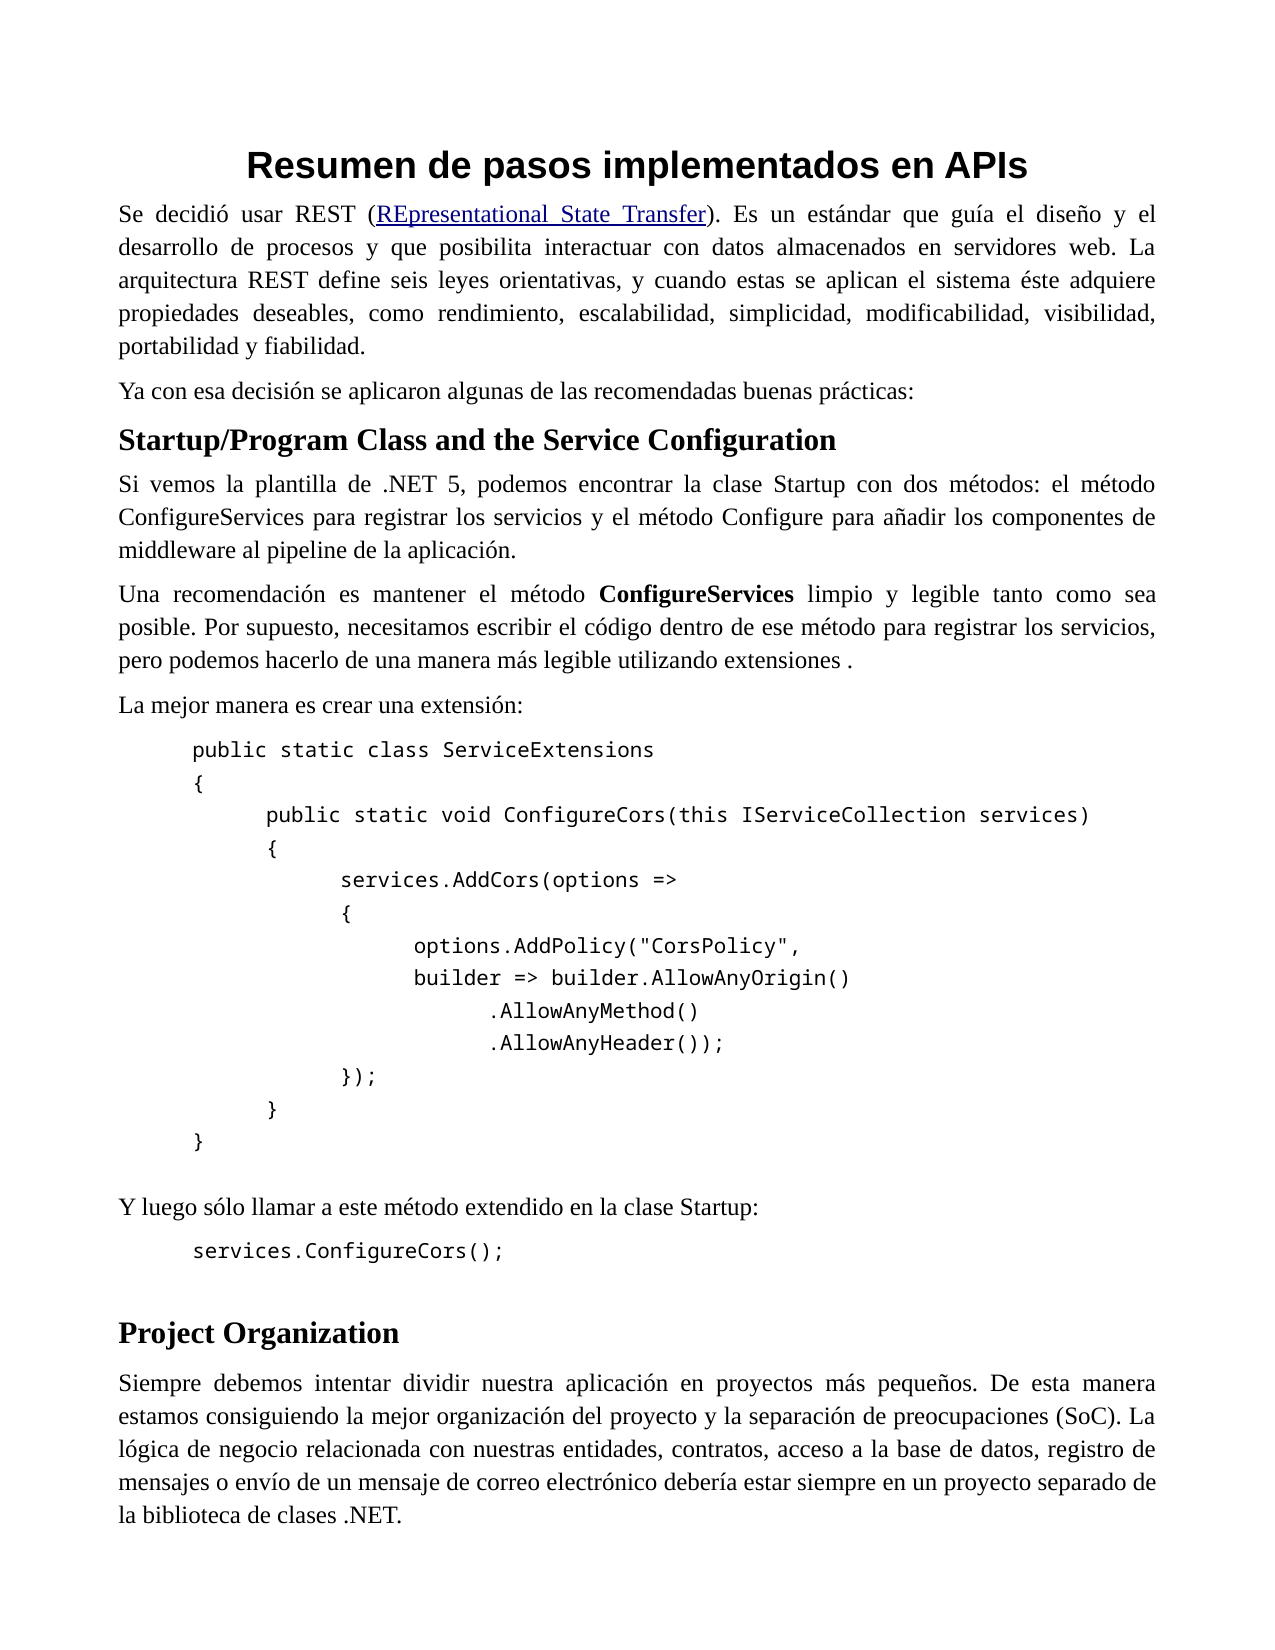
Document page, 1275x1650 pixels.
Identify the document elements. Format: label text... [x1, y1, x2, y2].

text Ya con esa decisión se aplicaron algunas de las recomendadas buenas prácticas: [118, 376, 1157, 405]
text Y luego sólo llamar a este método extendido en la clase Startup: [118, 1192, 1157, 1220]
text builder => builder.AllowAnyOrigin() [192, 963, 1157, 992]
text .AllowAnyMethod() [192, 996, 1157, 1024]
subtitle Resumen de pasos implementados en APIs [118, 143, 1157, 187]
text public static void ConfigureCors(this IServiceCollection services) [192, 800, 1157, 829]
text { [192, 833, 1157, 861]
text { [192, 898, 1157, 927]
text Siempre debemos intentar dividir nuestra aplicación en proyectos más pequeños. De esta manera estamos consiguiendo la mejor organización del proyecto y la separación de preocupaciones (SoC). La lógica de negocio relacionada con nuestras entidades, contratos, acceso a la base de datos, registro de mensajes o envío de un mensaje de correo electrónico debería estar siempre en un proyecto separado de la biblioteca de clases .NET. [118, 1368, 1157, 1529]
text Project Organization [118, 1281, 1157, 1351]
text } [192, 1126, 1157, 1155]
text }); [192, 1061, 1157, 1089]
text La mejor manera es crear una extensión: [118, 690, 1157, 719]
text options.AddPolicy("CorsPolicy", [192, 931, 1157, 959]
text services.AddCors(options => [192, 866, 1157, 894]
text { [192, 768, 1157, 796]
text Si vemos la plantilla de .NET 5, podemos encontrar la clase Startup con dos métodos: el método ConfigureServices para registrar los servicios y el método Configure para añadir los componentes de middleware al pipeline de la aplicación. [118, 469, 1157, 563]
subtitle Startup/Program Class and the Service Configuration [118, 421, 1157, 457]
text services.ConfigureCors(); [192, 1236, 1157, 1265]
text Se decidió usar REST (REpresentational State Transfer). Es un estándar que guía el diseño y el desarrollo de procesos y que posibilita interactuar con datos almacenados en servidores web. La arquitectura REST define seis leyes orientativas, y cuando estas se aplican el sistema éste adquiere propiedades deseables, como rendimiento, escalabilidad, simplicidad, modificabilidad, visibilidad, portabilidad y fiabilidad. [118, 199, 1157, 360]
text .AllowAnyHeader()); [192, 1028, 1157, 1057]
text public static class ServiceExtensions [192, 735, 1157, 763]
text Una recomendación es mantener el método ConfigureServices limpio y legible tanto como sea posible. Por supuesto, necesitamos escribir el código dentro de ese método para registrar los servicios, pero podemos hacerlo de una manera más legible utilizando extensiones . [118, 579, 1157, 674]
text } [192, 1094, 1157, 1122]
